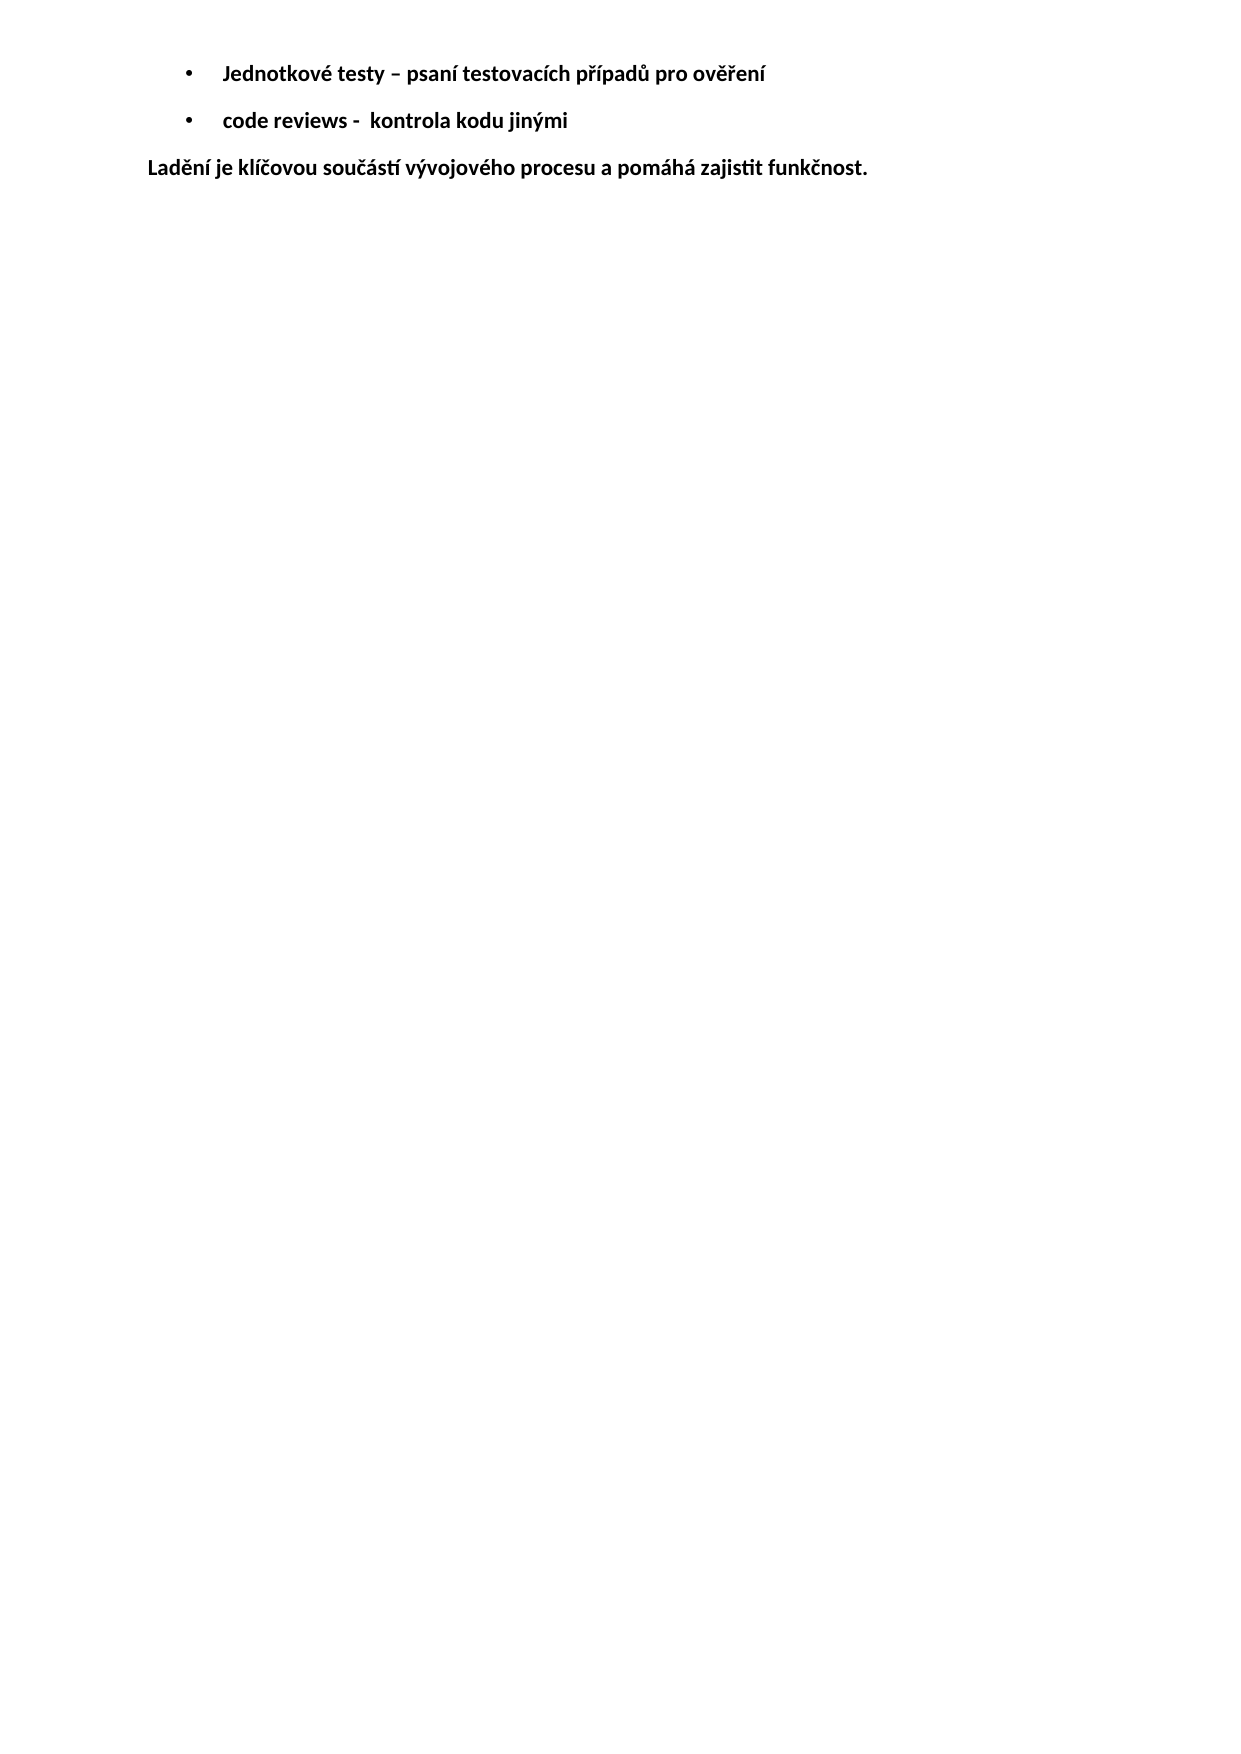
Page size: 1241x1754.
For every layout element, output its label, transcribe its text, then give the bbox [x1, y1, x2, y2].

list code reviews - kontrola kodu jinými [185, 106, 1093, 134]
list Jednotkové testy – psaní testovacích případů pro ověření [185, 59, 1093, 87]
text Ladění je klíčovou součástí vývojového procesu a pomáhá zajistit funkčnost. [148, 153, 1093, 181]
